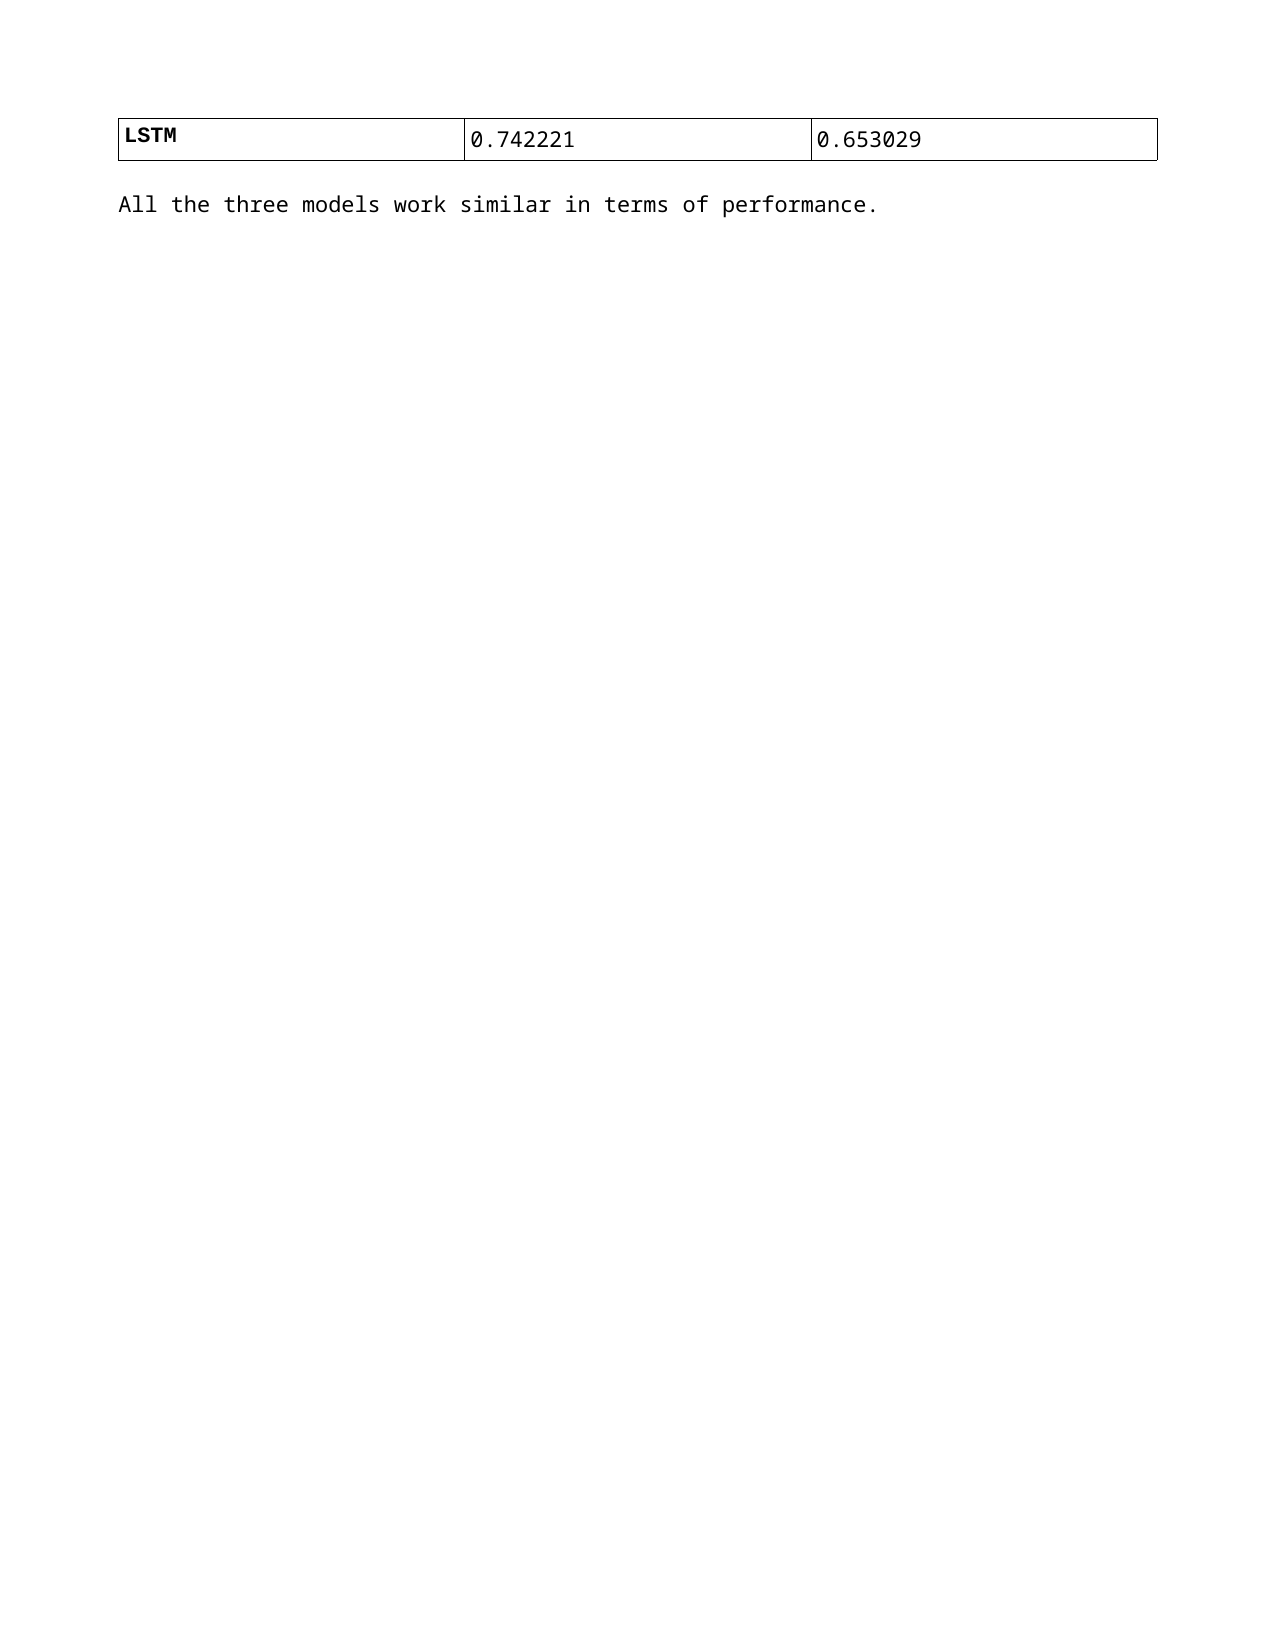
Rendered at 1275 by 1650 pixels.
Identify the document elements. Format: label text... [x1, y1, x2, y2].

table_cell LSTM [119, 119, 464, 159]
table_cell 0.653029 [812, 119, 1157, 159]
table_cell 0.742221 [465, 119, 811, 159]
text All the three models work similar in terms of performance. [118, 189, 1157, 219]
